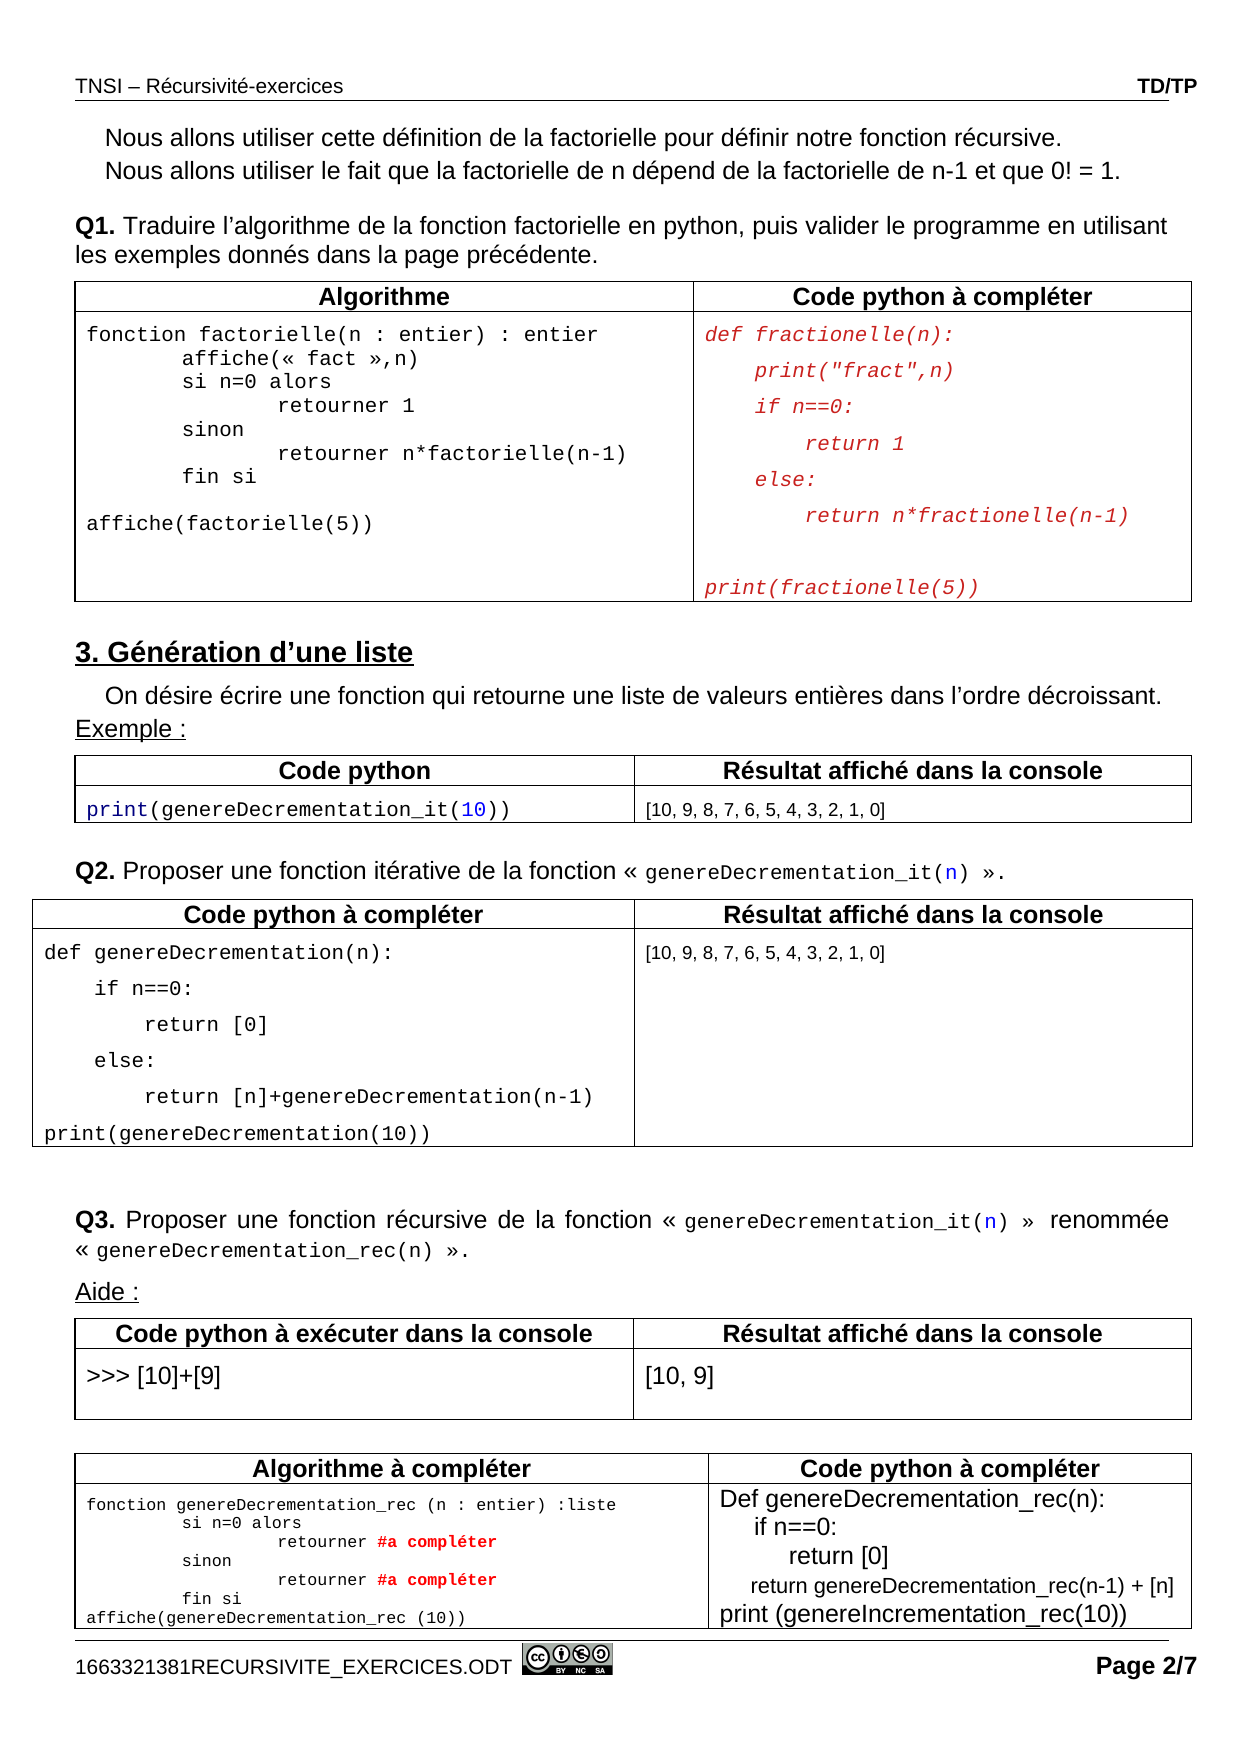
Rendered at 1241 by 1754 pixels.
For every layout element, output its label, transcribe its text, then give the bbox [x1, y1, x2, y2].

text Nous allons utiliser le fait que la factorielle de n dépend de la factorielle de n-1 et que 0! = 1. [75, 156, 1169, 185]
table_header Code python à compléter [33, 900, 634, 928]
table_header Code python à exécuter dans la console [76, 1319, 633, 1348]
text Aide : [75, 1277, 1169, 1305]
table_header Code python [76, 756, 634, 785]
table_header Code python à compléter [709, 1454, 1191, 1483]
table_header Résultat affiché dans la console [635, 900, 1192, 928]
table_cell def genereDecrementation(n): if n==0: return [0] else: return [n]+genereDecrementation(n-1) print(genereDecrementation(10)) [33, 929, 634, 1146]
table_header Résultat affiché dans la console [634, 1319, 1191, 1348]
table_cell fonction factorielle(n : entier) : entier affiche(« fact »,n) si n=0 alors retourner 1 sinon retourner n*factorielle(n-1) fin si affiche(factorielle(5)) [76, 312, 693, 601]
table_header Code python à compléter [694, 282, 1191, 311]
picture [522, 1643, 613, 1675]
table_cell Def genereDecrementation_rec(n): if n==0: return [0] return genereDecrementation_rec(n-1) + [n] print (genereIncrementation_rec(10)) [709, 1484, 1191, 1628]
text Q2. Proposer une fonction itérative de la fonction « genereDecrementation_it(n) ». [75, 856, 1169, 886]
text Q1. Traduire l’algorithme de la fonction factorielle en python, puis valider le programme en utilisant les exemples donnés dans la page précédente. [75, 211, 1169, 268]
table_cell >>> [10]+[9] [76, 1349, 633, 1419]
table_cell def fractionelle(n): print("fract",n) if n==0: return 1 else: return n*fractionelle(n-1) print(fractionelle(5)) [694, 312, 1191, 601]
table_cell print(genereDecrementation_it(10)) [76, 786, 634, 822]
text 3. Génération d’une liste [75, 635, 1169, 668]
table_header Algorithme [76, 282, 693, 311]
text On désire écrire une fonction qui retourne une liste de valeurs entières dans l’ordre décroissant. [75, 681, 1169, 710]
table_cell fonction genereDecrementation_rec (n : entier) :liste si n=0 alors retourner #a compléter sinon retourner #a compléter fin si affiche(genereDecrementation_rec (10)) [76, 1484, 708, 1628]
table_header Résultat affiché dans la console [635, 756, 1191, 785]
table_header Algorithme à compléter [76, 1454, 708, 1483]
text Exemple : [75, 714, 1169, 743]
text Nous allons utiliser cette définition de la factorielle pour définir notre fonction récursive. [75, 123, 1169, 152]
table_cell [10, 9, 8, 7, 6, 5, 4, 3, 2, 1, 0] [635, 786, 1191, 822]
text Q3. Proposer une fonction récursive de la fonction « genereDecrementation_it(n) » renommée « genereDecrementation_rec(n) ». [75, 1205, 1169, 1264]
table_cell [10, 9, 8, 7, 6, 5, 4, 3, 2, 1, 0] [635, 929, 1192, 1146]
table_cell [10, 9] [634, 1349, 1191, 1419]
